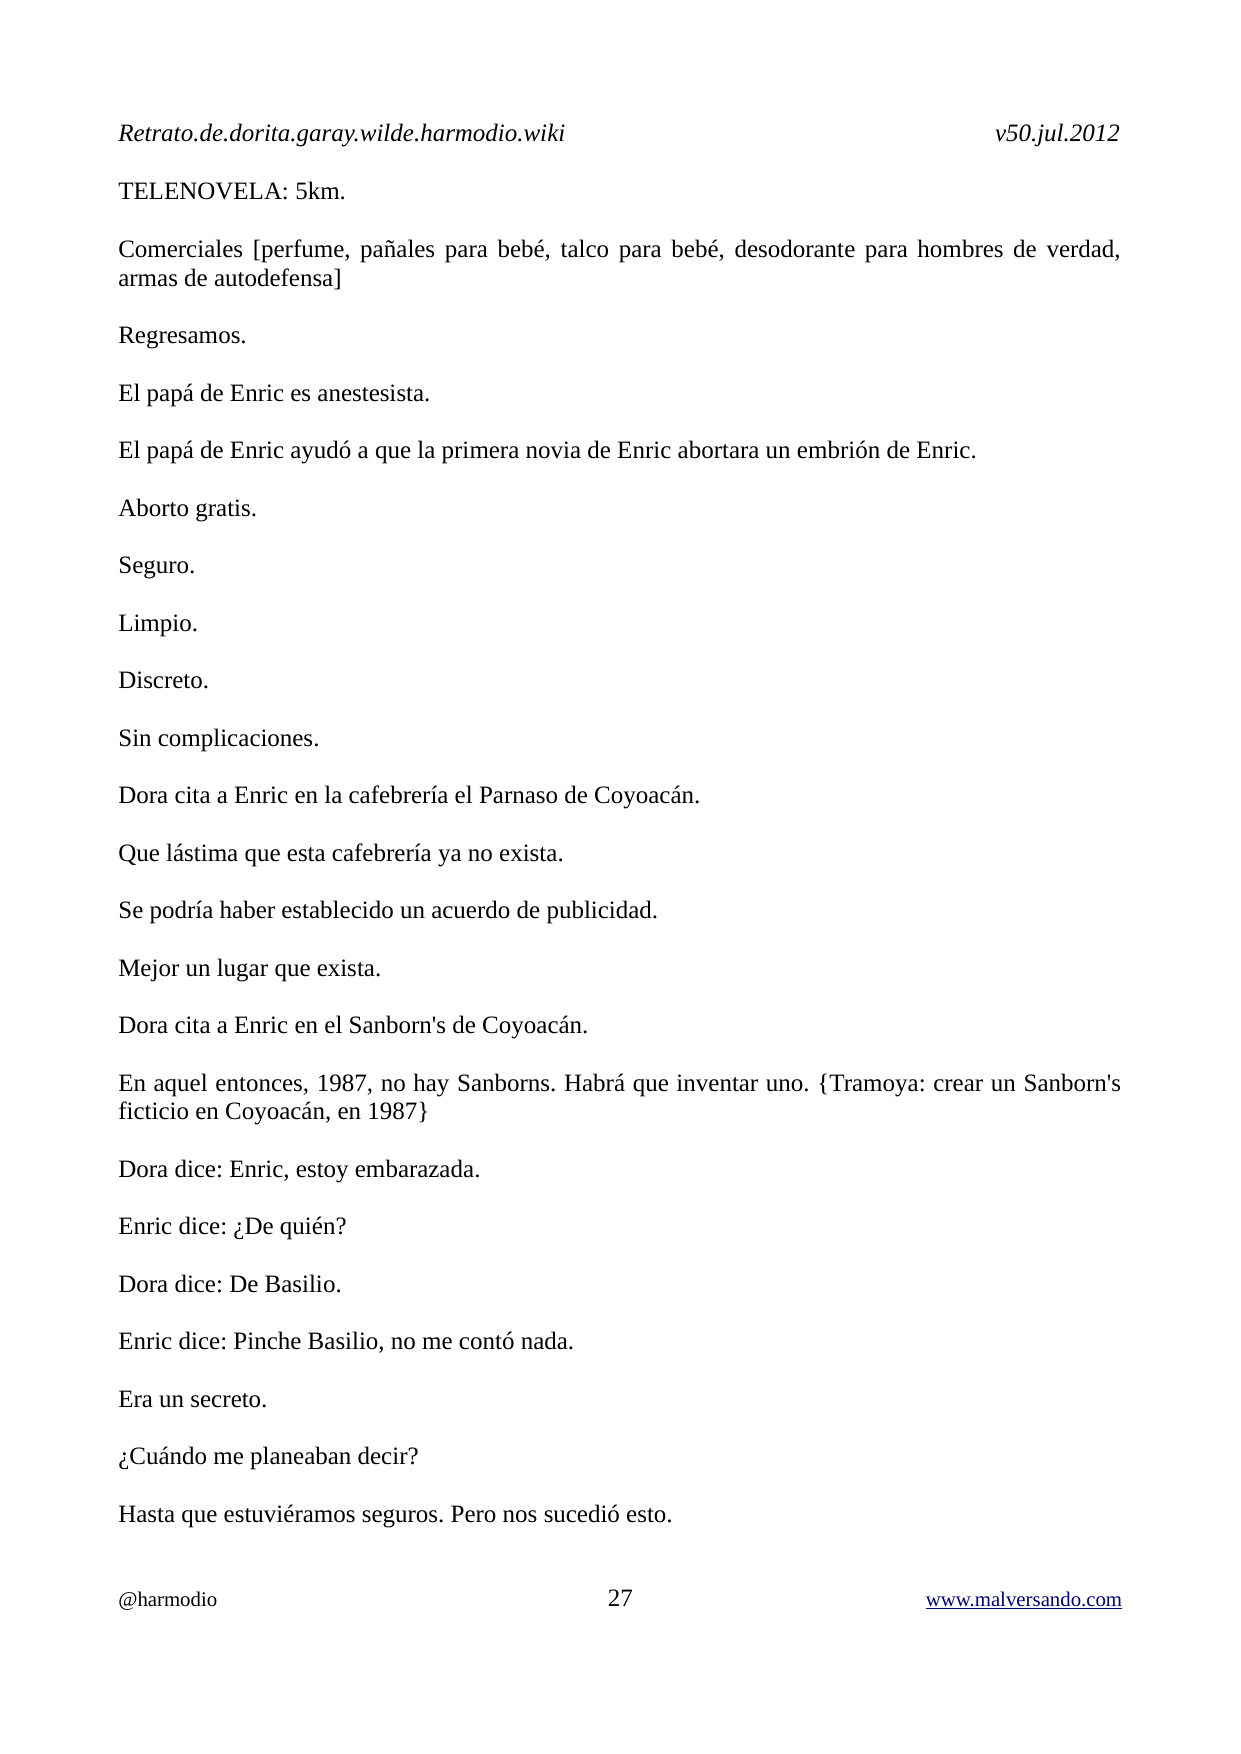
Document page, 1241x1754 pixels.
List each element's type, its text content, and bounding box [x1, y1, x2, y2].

text Dora dice: De Basilio. [118, 1269, 1122, 1298]
text ¿Cuándo me planeaban decir? [118, 1441, 1122, 1470]
text Aborto gratis. [118, 493, 1122, 521]
text Sin complicaciones. [118, 723, 1122, 751]
text TELENOVELA: 5km. [118, 176, 1122, 205]
text Discreto. [118, 665, 1122, 694]
text Enric dice: ¿De quién? [118, 1211, 1122, 1240]
text Se podría haber establecido un acuerdo de publicidad. [118, 895, 1122, 924]
text Seguro. [118, 550, 1122, 579]
text Limpio. [118, 608, 1122, 636]
text Que lástima que esta cafebrería ya no exista. [118, 838, 1122, 866]
text Dora cita a Enric en la cafebrería el Parnaso de Coyoacán. [118, 780, 1122, 809]
text El papá de Enric es anestesista. [118, 378, 1122, 406]
text En aquel entonces, 1987, no hay Sanborns. Habrá que inventar uno. {Tramoya: crear un Sanborn's ficticio en Coyoacán, en 1987} [118, 1068, 1122, 1125]
text Regresamos. [118, 320, 1122, 349]
text El papá de Enric ayudó a que la primera novia de Enric abortara un embrión de Enric. [118, 435, 1122, 464]
text Mejor un lugar que exista. [118, 953, 1122, 981]
text Enric dice: Pinche Basilio, no me contó nada. [118, 1326, 1122, 1355]
text Comerciales [perfume, pañales para bebé, talco para bebé, desodorante para hombres de verdad, armas de autodefensa] [118, 234, 1122, 291]
text Hasta que estuviéramos seguros. Pero nos sucedió esto. [118, 1499, 1122, 1528]
text Era un secreto. [118, 1384, 1122, 1413]
text Dora dice: Enric, estoy embarazada. [118, 1154, 1122, 1183]
text Dora cita a Enric en el Sanborn's de Coyoacán. [118, 1010, 1122, 1039]
